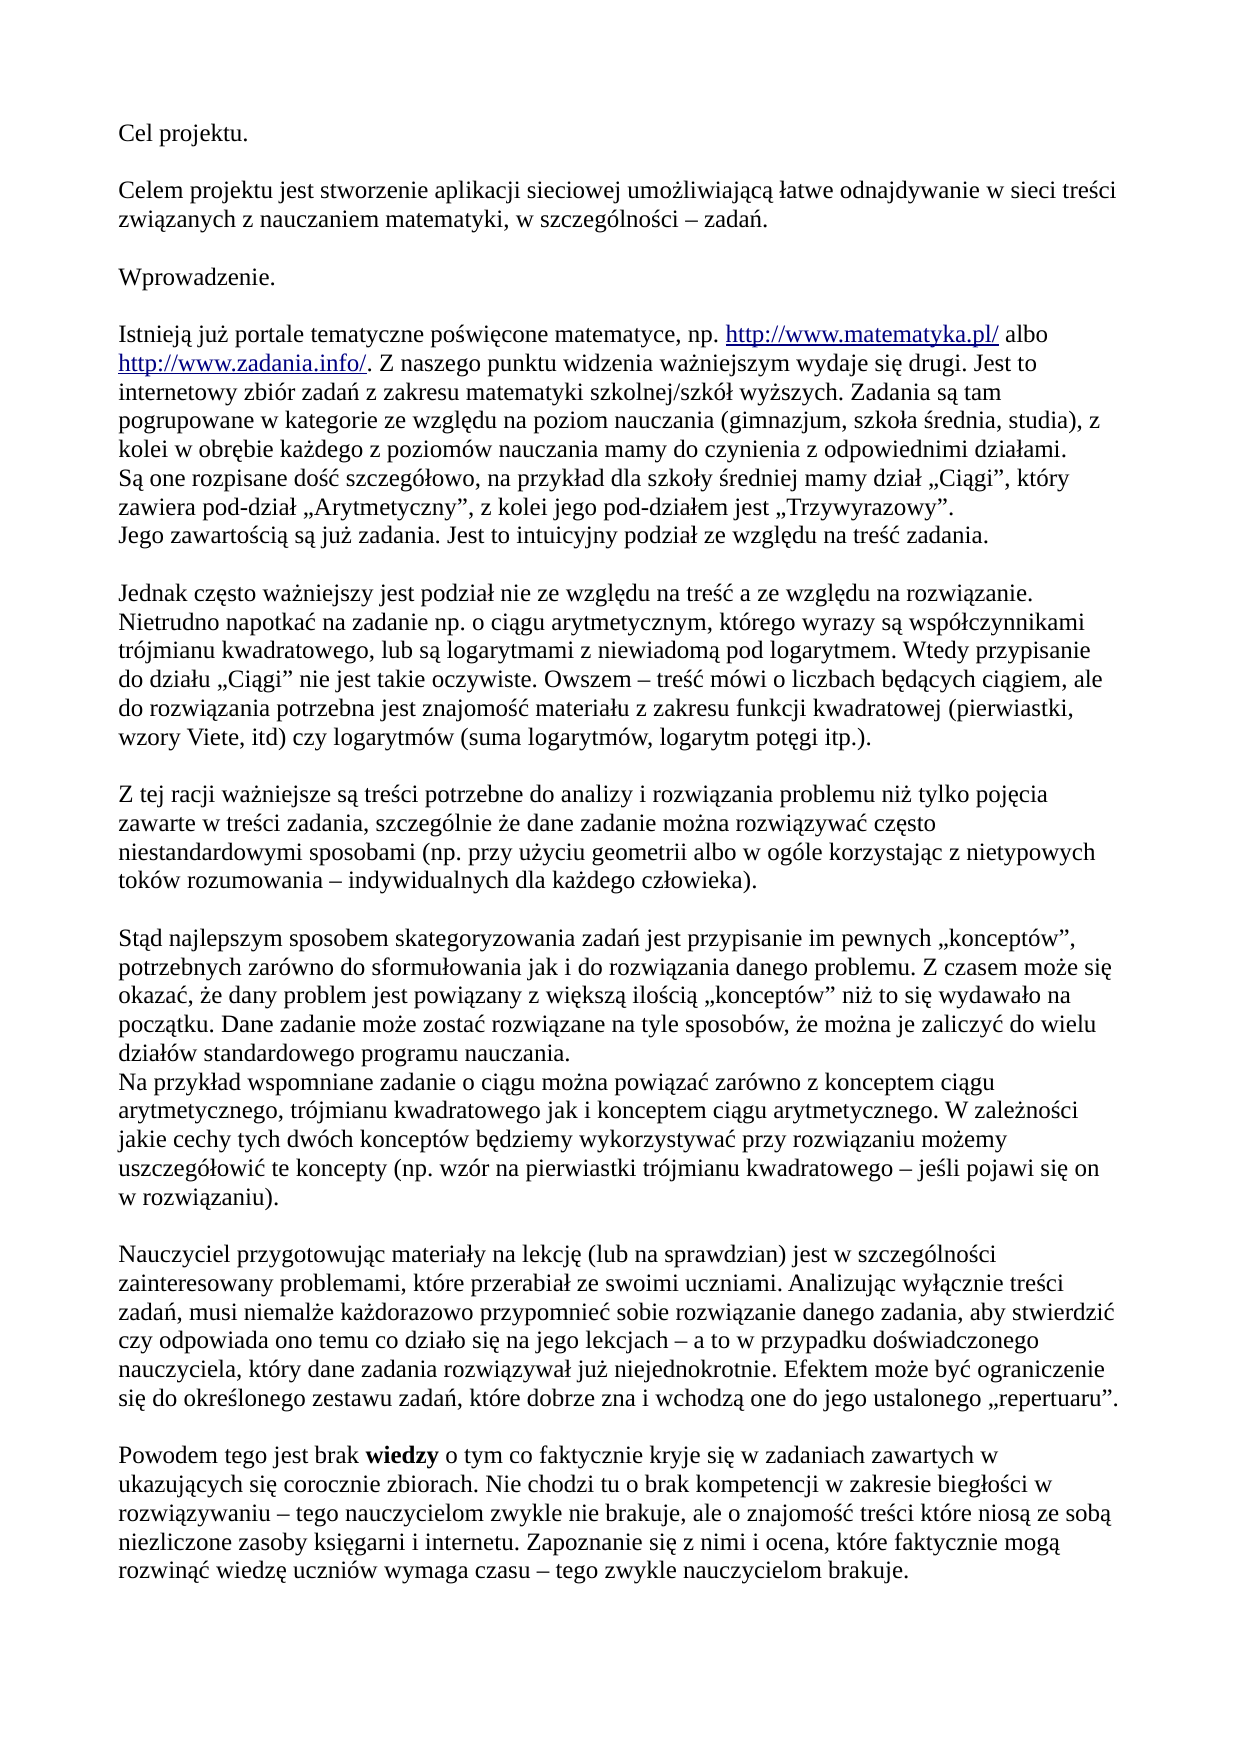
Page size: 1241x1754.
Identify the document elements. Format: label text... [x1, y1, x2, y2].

text Nietrudno napotkać na zadanie np. o ciągu arytmetycznym, którego wyrazy są współczynnikami trójmianu kwadratowego, lub są logarytmami z niewiadomą pod logarytmem. Wtedy przypisanie do działu „Ciągi” nie jest takie oczywiste. Owszem – treść mówi o liczbach będących ciągiem, ale do rozwiązania potrzebna jest znajomość materiału z zakresu funkcji kwadratowej (pierwiastki, wzory Viete, itd) czy logarytmów (suma logarytmów, logarytm potęgi itp.). [118, 607, 1122, 751]
text Cel projektu. [118, 118, 1122, 147]
text Z tej racji ważniejsze są treści potrzebne do analizy i rozwiązania problemu niż tylko pojęcia zawarte w treści zadania, szczególnie że dane zadanie można rozwiązywać często niestandardowymi sposobami (np. przy użyciu geometrii albo w ogóle korzystając z nietypowych toków rozumowania – indywidualnych dla każdego człowieka). [118, 779, 1122, 894]
text Jednak często ważniejszy jest podział nie ze względu na treść a ze względu na rozwiązanie. [118, 578, 1122, 607]
text Nauczyciel przygotowując materiały na lekcję (lub na sprawdzian) jest w szczególności zainteresowany problemami, które przerabiał ze swoimi uczniami. Analizując wyłącznie treści zadań, musi niemalże każdorazowo przypomnieć sobie rozwiązanie danego zadania, aby stwierdzić czy odpowiada ono temu co działo się na jego lekcjach – a to w przypadku doświadczonego nauczyciela, który dane zadania rozwiązywał już niejednokrotnie. Efektem może być ograniczenie się do określonego zestawu zadań, które dobrze zna i wchodzą one do jego ustalonego „repertuaru”. [118, 1239, 1122, 1412]
text Wprowadzenie. [118, 262, 1122, 291]
text Na przykład wspomniane zadanie o ciągu można powiązać zarówno z konceptem ciągu arytmetycznego, trójmianu kwadratowego jak i konceptem ciągu arytmetycznego. W zależności jakie cechy tych dwóch konceptów będziemy wykorzystywać przy rozwiązaniu możemy uszczegółowić te koncepty (np. wzór na pierwiastki trójmianu kwadratowego – jeśli pojawi się on w rozwiązaniu). [118, 1067, 1122, 1211]
text Stąd najlepszym sposobem skategoryzowania zadań jest przypisanie im pewnych „konceptów”, potrzebnych zarówno do sformułowania jak i do rozwiązania danego problemu. Z czasem może się okazać, że dany problem jest powiązany z większą ilością „konceptów” niż to się wydawało na początku. Dane zadanie może zostać rozwiązane na tyle sposobów, że można je zaliczyć do wielu działów standardowego programu nauczania. [118, 923, 1122, 1067]
text Powodem tego jest brak wiedzy o tym co faktycznie kryje się w zadaniach zawartych w ukazujących się corocznie zbiorach. Nie chodzi tu o brak kompetencji w zakresie biegłości w rozwiązywaniu – tego nauczycielom zwykle nie brakuje, ale o znajomość treści które niosą ze sobą niezliczone zasoby księgarni i internetu. Zapoznanie się z nimi i ocena, które faktycznie mogą rozwinąć wiedzę uczniów wymaga czasu – tego zwykle nauczycielom brakuje. [118, 1441, 1122, 1584]
text Celem projektu jest stworzenie aplikacji sieciowej umożliwiającą łatwe odnajdywanie w sieci treści związanych z nauczaniem matematyki, w szczególności – zadań. [118, 176, 1122, 233]
text Jego zawartością są już zadania. Jest to intuicyjny podział ze względu na treść zadania. [118, 521, 1122, 549]
text Istnieją już portale tematyczne poświęcone matematyce, np. http://www.matematyka.pl/ albo http://www.zadania.info/. Z naszego punktu widzenia ważniejszym wydaje się drugi. Jest to internetowy zbiór zadań z zakresu matematyki szkolnej/szkół wyższych. Zadania są tam pogrupowane w kategorie ze względu na poziom nauczania (gimnazjum, szkoła średnia, studia), z kolei w obrębie każdego z poziomów nauczania mamy do czynienia z odpowiednimi działami. [118, 319, 1122, 463]
text Są one rozpisane dość szczegółowo, na przykład dla szkoły średniej mamy dział „Ciągi”, który zawiera pod-dział „Arytmetyczny”, z kolei jego pod-działem jest „Trzywyrazowy”. [118, 463, 1122, 521]
